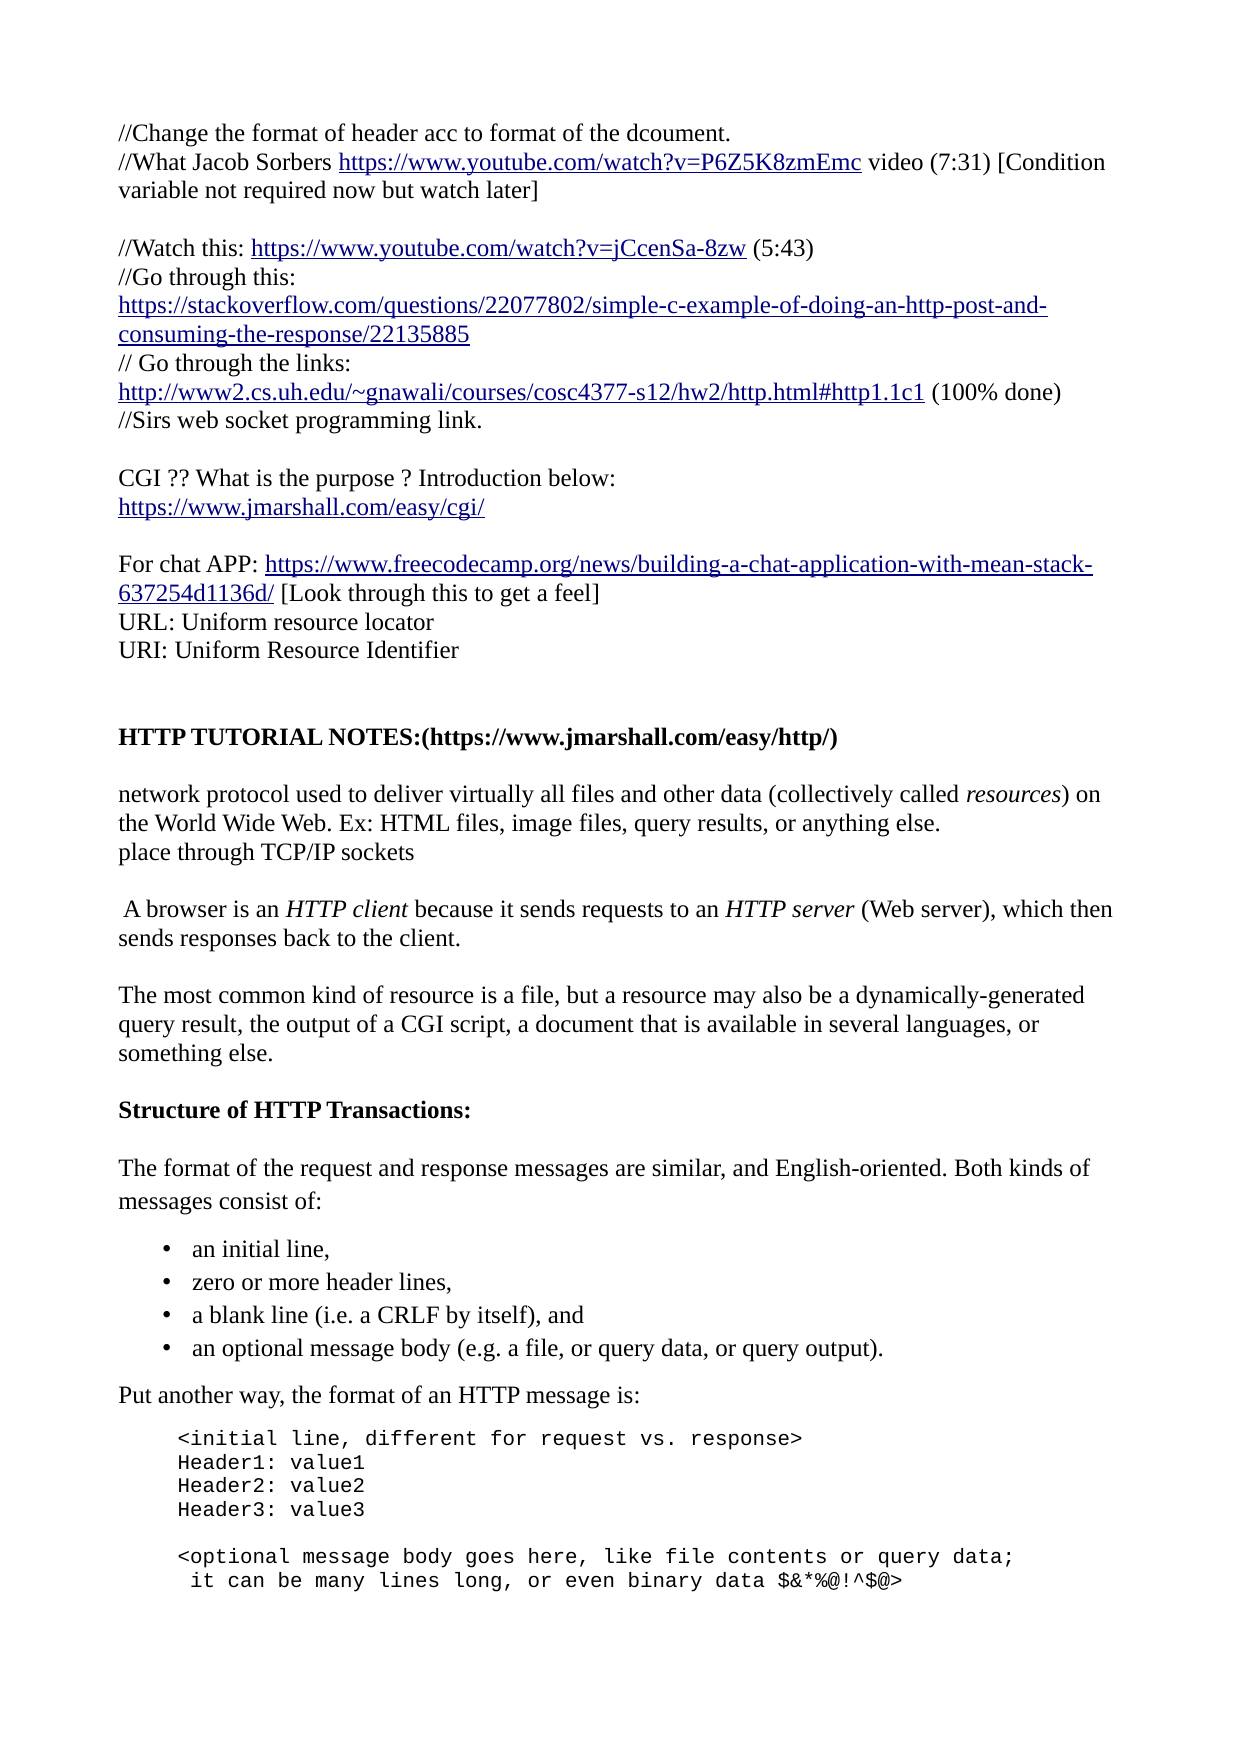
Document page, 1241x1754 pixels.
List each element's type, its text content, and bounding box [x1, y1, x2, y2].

text //Watch this: https://www.youtube.com/watch?v=jCcenSa-8zw (5:43) [118, 233, 1122, 262]
text place through TCP/IP sockets [118, 837, 1122, 866]
text //Go through this: [118, 262, 1122, 291]
list a blank line (i.e. a CRLF by itself), and [162, 1300, 1122, 1328]
list zero or more header lines, [162, 1267, 1122, 1296]
text URI: Uniform Resource Identifier [118, 636, 1122, 664]
text Structure of HTTP Transactions: [118, 1096, 1122, 1124]
text Put another way, the format of an HTTP message is: [118, 1380, 1122, 1409]
text Header1: value1 [177, 1452, 1063, 1475]
text For chat APP: https://www.freecodecamp.org/news/building-a-chat-application-with-mean-stack-637254d1136d/ [Look through this to get a feel] [118, 549, 1122, 607]
text //What Jacob Sorbers https://www.youtube.com/watch?v=P6Z5K8zmEmc video (7:31) [Condition variable not required now but watch later] [118, 147, 1122, 204]
list an initial line, [162, 1234, 1122, 1262]
text CGI ?? What is the purpose ? Introduction below: [118, 463, 1122, 492]
text network protocol used to deliver virtually all files and other data (collectively called resources) on the World Wide Web. Ex: HTML files, image files, query results, or anything else. [118, 779, 1122, 837]
text A browser is an HTTP client because it sends requests to an HTTP server (Web server), which then sends responses back to the client. [118, 894, 1122, 952]
text Header3: value3 [177, 1499, 1063, 1523]
text The format of the request and response messages are similar, and English-oriented. Both kinds of messages consist of: [118, 1153, 1122, 1215]
text Header2: value2 [177, 1475, 1063, 1499]
text it can be many lines long, or even binary data $&*%@!^$@> [177, 1570, 1063, 1593]
text // Go through the links: http://www2.cs.uh.edu/~gnawali/courses/cosc4377-s12/hw2/http.html#http1.1c1 (100% done) [118, 348, 1122, 406]
text <initial line, different for request vs. response> [177, 1428, 1063, 1452]
text https://stackoverflow.com/questions/22077802/simple-c-example-of-doing-an-http-post-and-consuming-the-response/22135885 [118, 291, 1122, 348]
text HTTP TUTORIAL NOTES:(https://www.jmarshall.com/easy/http/) [118, 722, 1122, 751]
text https://www.jmarshall.com/easy/cgi/ [118, 492, 1122, 521]
list an optional message body (e.g. a file, or query data, or query output). [162, 1333, 1122, 1362]
text //Sirs web socket programming link. [118, 406, 1122, 434]
text URL: Uniform resource locator [118, 607, 1122, 636]
text <optional message body goes here, like file contents or query data; [177, 1546, 1063, 1570]
text //Change the format of header acc to format of the dcoument. [118, 118, 1122, 147]
text The most common kind of resource is a file, but a resource may also be a dynamically-generated query result, the output of a CGI script, a document that is available in several languages, or something else. [118, 981, 1122, 1067]
